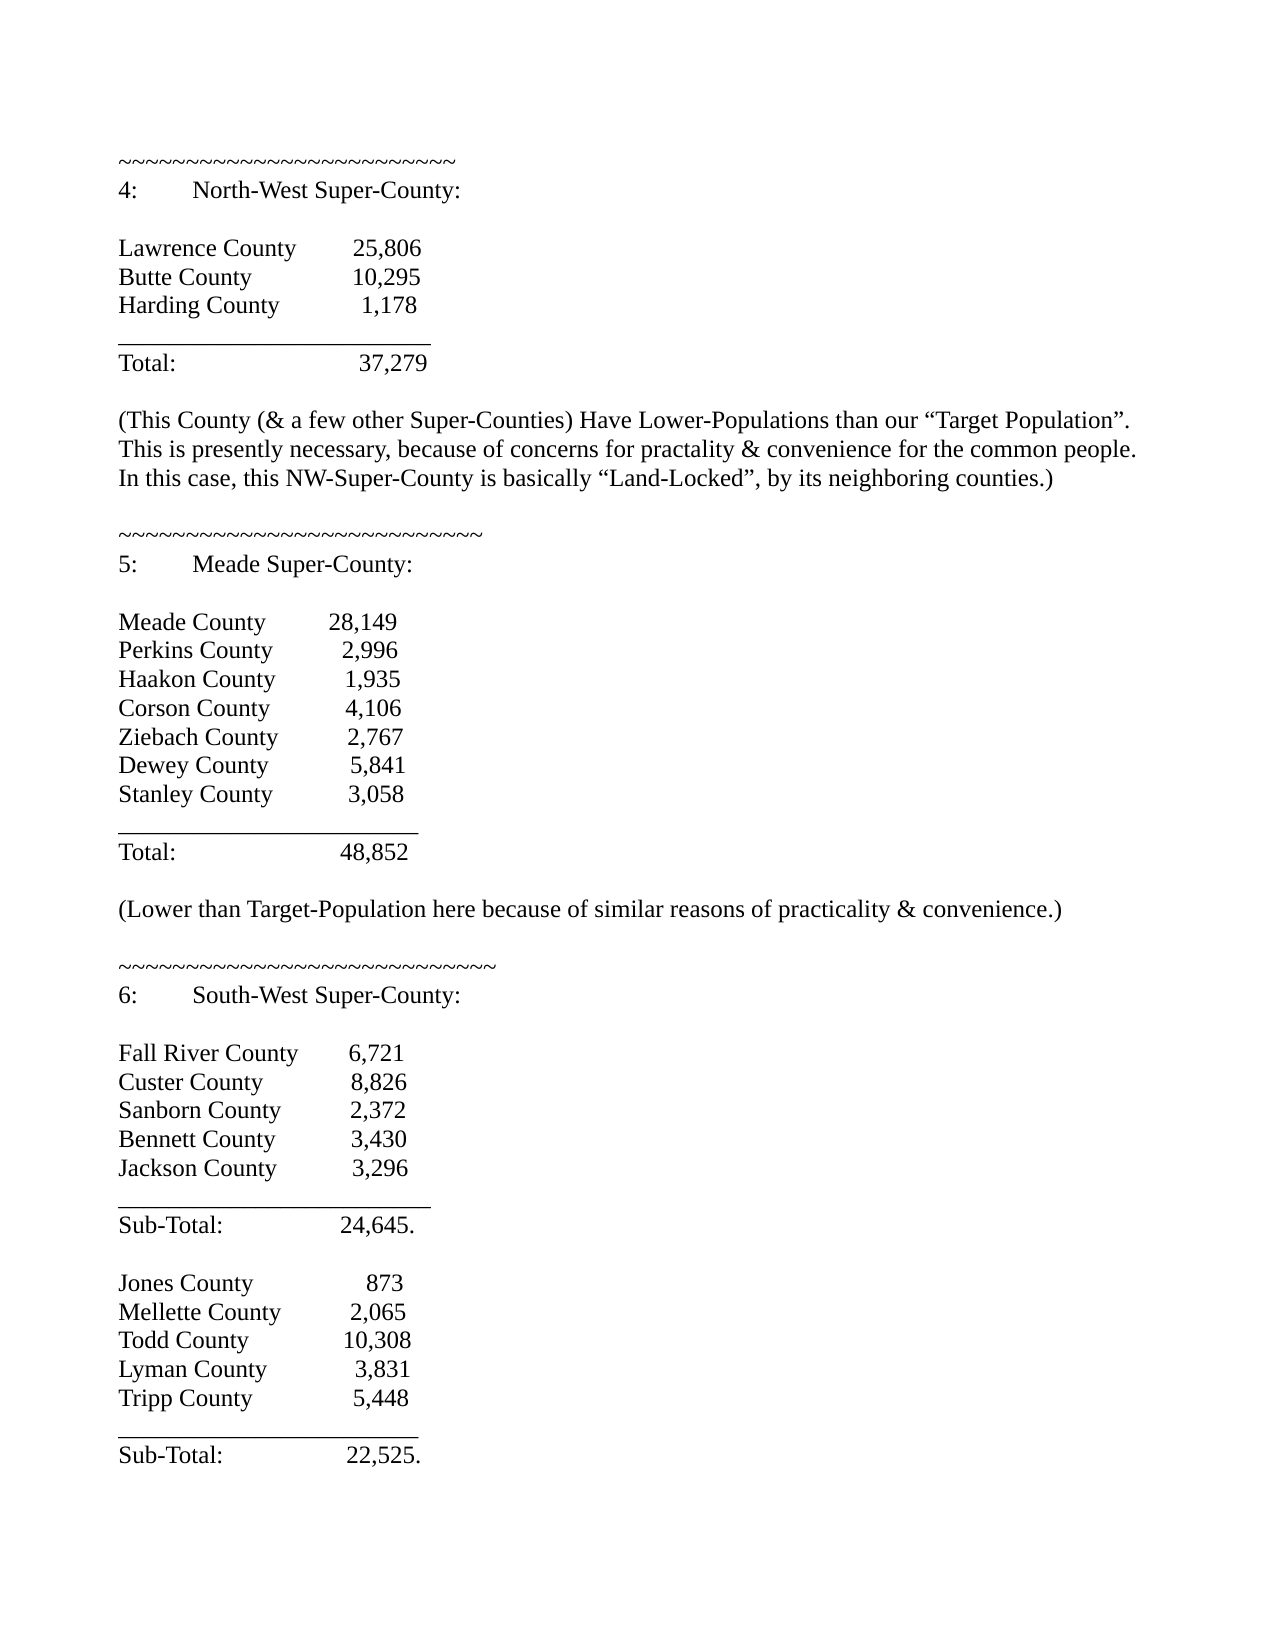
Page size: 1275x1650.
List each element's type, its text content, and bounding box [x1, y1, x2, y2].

text Sub-Total: 22,525. [118, 1441, 1157, 1469]
text Meade County 28,149 Perkins County 2,996 Haakon County 1,935 Corson County 4,106 Ziebach County 2,767 Dewey County 5,841 Stanley County 3,058 ________________________ Total: 48,852 [118, 578, 1157, 894]
text (Lower than Target-Population here because of similar reasons of practicality & convenience.) [118, 894, 1157, 923]
text Jackson County 3,296 [118, 1153, 1157, 1182]
text Sub-Total: 24,645. [118, 1211, 1157, 1239]
text ________________________ [118, 1412, 1157, 1441]
text _________________________ [118, 1182, 1157, 1211]
text ~~~~~~~~~~~~~~~~~~~~~~~~~ 4: North-West Super-County: [118, 118, 1157, 204]
text Lawrence County 25,806 [118, 204, 1157, 262]
text Custer County 8,826 [118, 1067, 1157, 1096]
text Butte County 10,295 Harding County 1,178 _________________________ Total: 37,279 (This County (& a few other Super-Counties) Have Lower-Populations than our “Target Population”. This is presently necessary, because of concerns for practality & convenience for the common people. In this case, this NW-Super-County is basically “Land-Locked”, by its neighboring counties.) ~~~~~~~~~~~~~~~~~~~~~~~~~~~ [118, 262, 1157, 549]
text 5: Meade Super-County: [118, 549, 1157, 578]
text Jones County 873 Mellette County 2,065 Todd County 10,308 Lyman County 3,831 Tripp County 5,448 [118, 1239, 1157, 1412]
text Bennett County 3,430 [118, 1124, 1157, 1153]
text Sanborn County 2,372 [118, 1096, 1157, 1124]
text ~~~~~~~~~~~~~~~~~~~~~~~~~~~~ 6: South-West Super-County: Fall River County 6,721 [118, 952, 1157, 1067]
